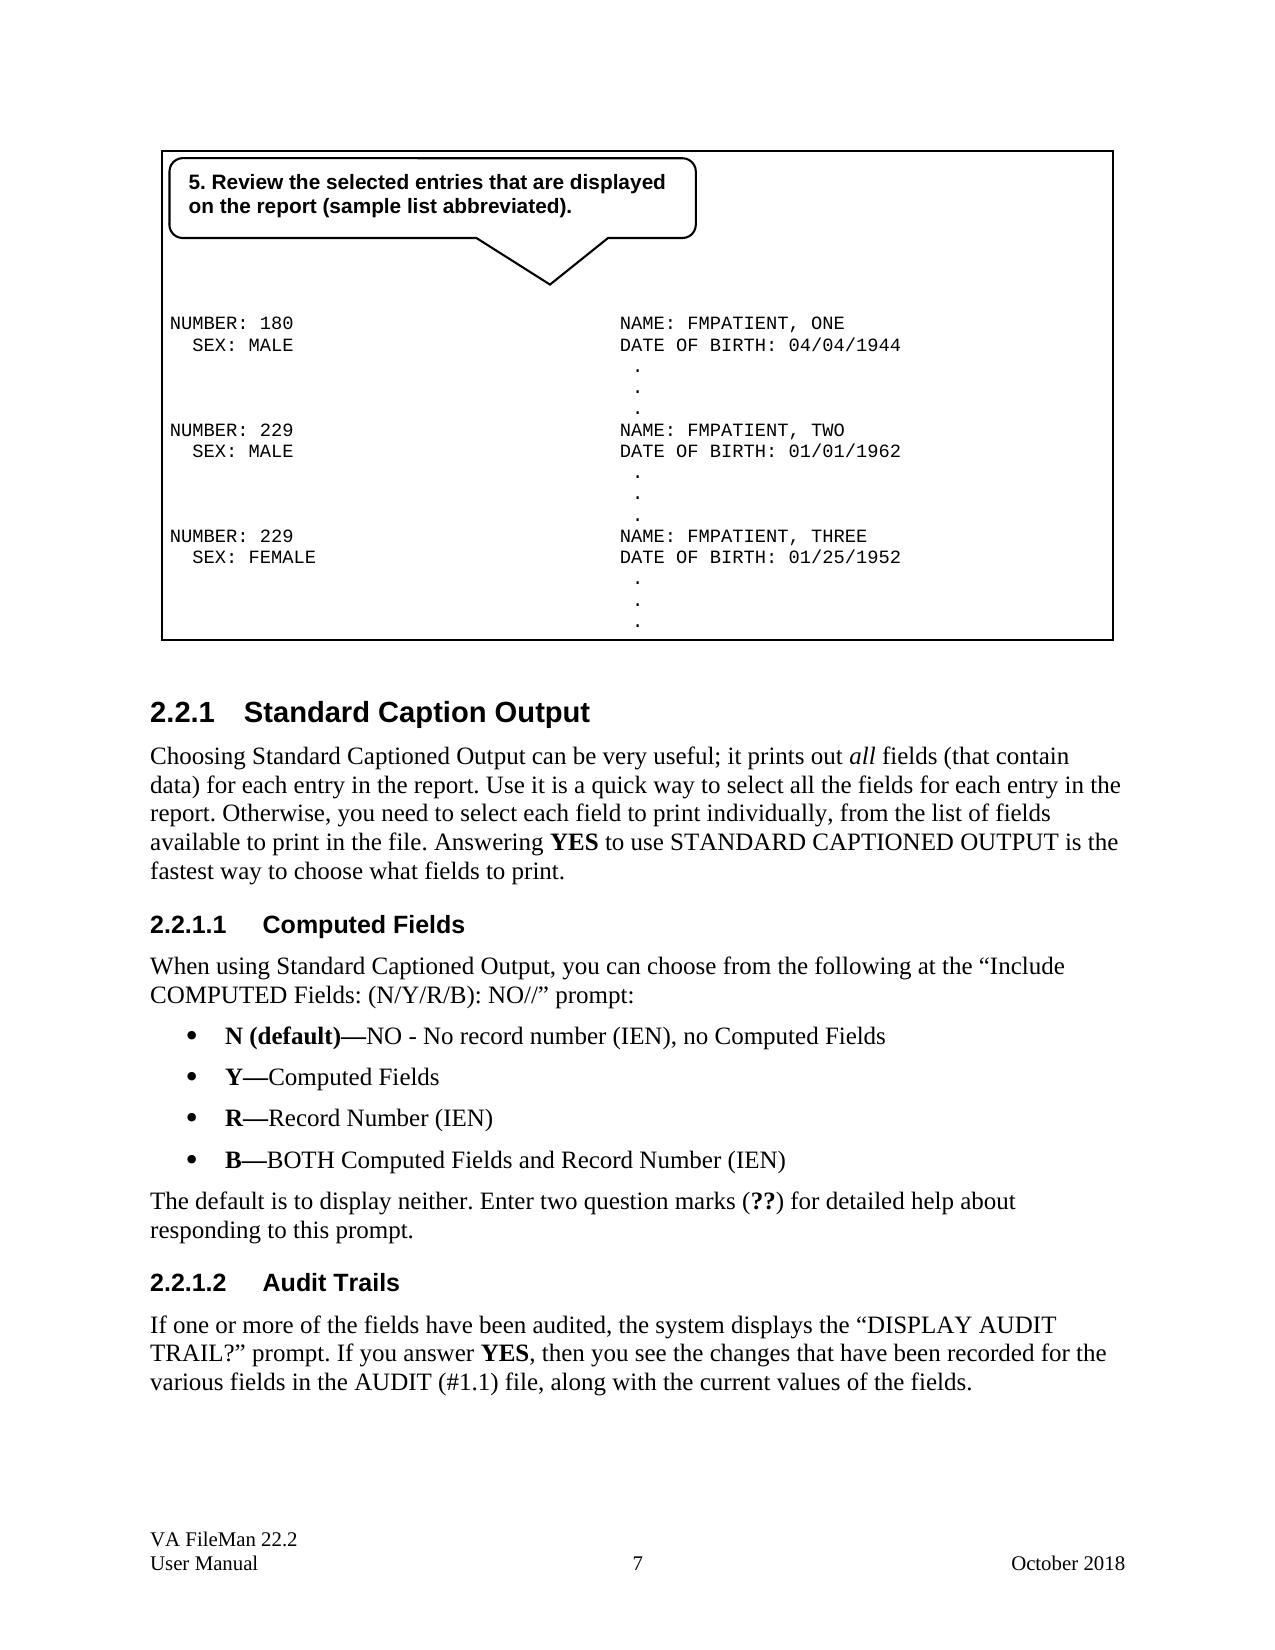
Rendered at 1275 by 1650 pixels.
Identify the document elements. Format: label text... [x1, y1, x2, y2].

text 5. Review the selected entries that are displayed on the report (sample list abbreviated). [188, 170, 677, 218]
text SEX: MALE DATE OF BIRTH: 01/01/1962 [163, 433, 1112, 454]
text The default is to display neither. Enter two question marks (??) for detailed help about responding to this prompt. [150, 1186, 1125, 1243]
text . [163, 348, 1112, 369]
text . [163, 582, 1112, 603]
list R—Record Number (IEN) [187, 1103, 1125, 1132]
list N (default)—NO - No record number (IEN), no Computed Fields [187, 1021, 1125, 1050]
text When using Standard Captioned Output, you can choose from the following at the “Include COMPUTED Fields: (N/Y/R/B): NO//” prompt: [150, 951, 1125, 1008]
text . [163, 454, 1112, 476]
text SEX: FEMALE DATE OF BIRTH: 01/25/1952 [163, 539, 1112, 561]
text . [163, 603, 1112, 639]
text . [163, 561, 1112, 582]
subtitle Audit Trails [150, 1268, 1125, 1297]
list B—BOTH Computed Fields and Record Number (IEN) [187, 1145, 1125, 1173]
list Y—Computed Fields [187, 1062, 1125, 1091]
text If one or more of the fields have been audited, the system displays the “DISPLAY AUDIT TRAIL?” prompt. If you answer YES, then you see the changes that have been recorded for the various fields in the AUDIT (#1.1) file, along with the current values of the fields. [150, 1310, 1125, 1396]
text . [163, 476, 1112, 497]
text NUMBER: 229 NAME: FMPATIENT, THREE [163, 518, 1112, 539]
subtitle Computed Fields [150, 910, 1125, 938]
text . [163, 391, 1112, 412]
text . [163, 369, 1112, 391]
text Choosing Standard Captioned Output can be very useful; it prints out all fields (that contain data) for each entry in the report. Use it is a quick way to select all the fields for each entry in the report. Otherwise, you need to select each field to print individually, from the list of fields available to print in the file. Answering YES to use STANDARD CAPTIONED OUTPUT is the fastest way to choose what fields to print. [150, 741, 1125, 885]
subtitle Standard Caption Output [150, 695, 1125, 728]
text . [163, 497, 1112, 518]
text SEX: MALE DATE OF BIRTH: 04/04/1944 [163, 327, 1112, 348]
text NUMBER: 229 NAME: FMPATIENT, TWO [163, 412, 1112, 433]
text NUMBER: 180 NAME: FMPATIENT, ONE [163, 306, 1112, 327]
